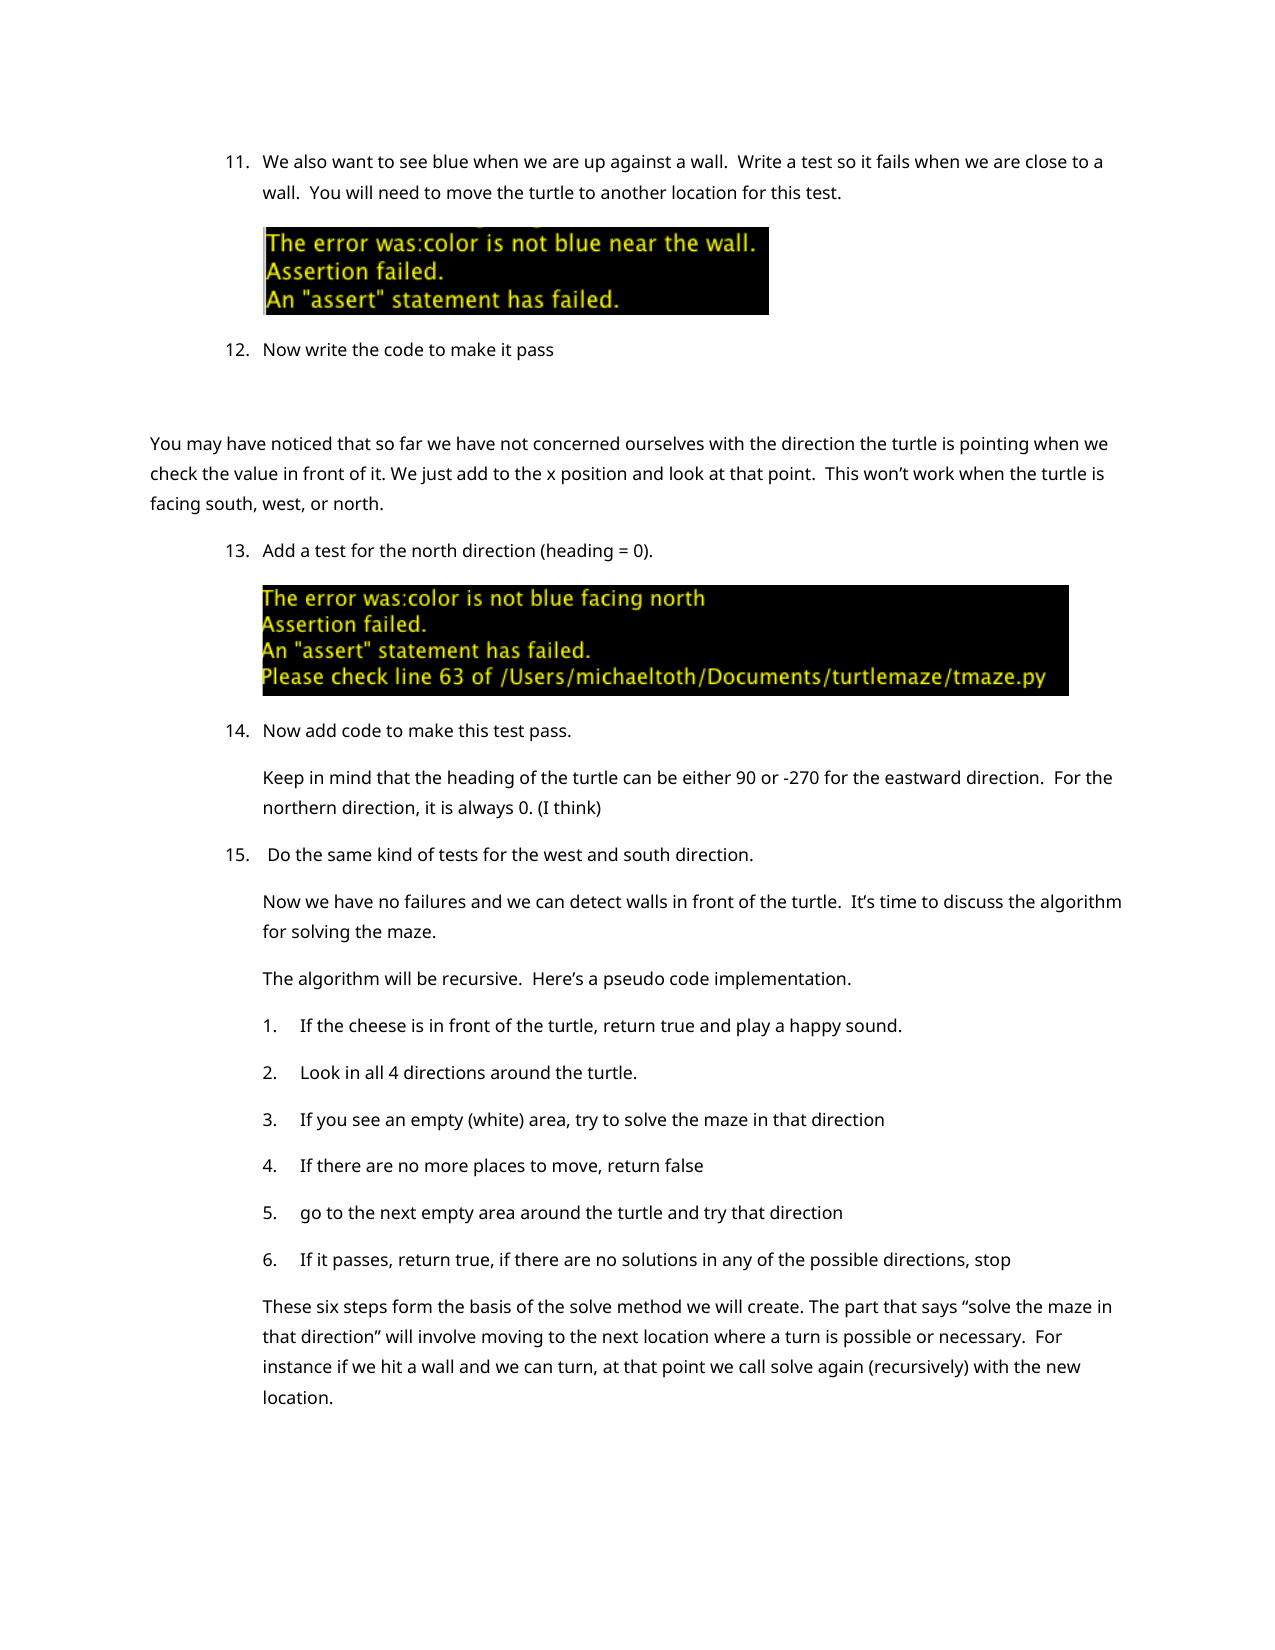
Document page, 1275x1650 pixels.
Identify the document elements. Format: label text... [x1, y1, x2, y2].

list Now add code to make this test pass. [225, 718, 1125, 743]
text Now we have no failures and we can detect walls in front of the turtle. It’s time to discuss the algorithm for solving the maze. [262, 889, 1125, 944]
list Do the same kind of tests for the west and south direction. [225, 842, 1125, 867]
list We also want to see blue when we are up against a wall. Write a test so it fails when we are close to a wall. You will need to move the turtle to another location for this test. [225, 150, 1125, 204]
list go to the next empty area around the turtle and try that direction [262, 1201, 1125, 1225]
list Now write the code to make it pass [225, 337, 1125, 362]
list If there are no more places to move, return false [262, 1154, 1125, 1178]
picture [262, 585, 1069, 696]
text You may have noticed that so far we have not concerned ourselves with the direction the turtle is pointing when we check the value in front of it. We just add to the x position and look at that point. This won’t work when the turtle is facing south, west, or north. [150, 431, 1125, 516]
text These six steps form the basis of the solve method we will create. The part that says “solve the maze in that direction” will involve moving to the next location where a turn is possible or necessary. For instance if we hit a wall and we can turn, at that point we call solve again (recursively) with the new location. [262, 1294, 1125, 1409]
list If it passes, return true, if there are no solutions in any of the possible directions, stop [262, 1248, 1125, 1272]
list If the cheese is in front of the turtle, return true and play a happy sound. [262, 1013, 1125, 1037]
list Look in all 4 directions around the turtle. [262, 1060, 1125, 1084]
list Keep in mind that the heading of the turtle can be either 90 or -270 for the eastward direction. For the northern direction, it is always 0. (I think) [262, 765, 1125, 820]
list Add a test for the north direction (heading = 0). [225, 538, 1125, 563]
text The algorithm will be recursive. Here’s a pseudo code implementation. [262, 966, 1125, 991]
picture [262, 227, 769, 315]
list If you see an empty (white) area, try to solve the maze in that direction [262, 1107, 1125, 1131]
